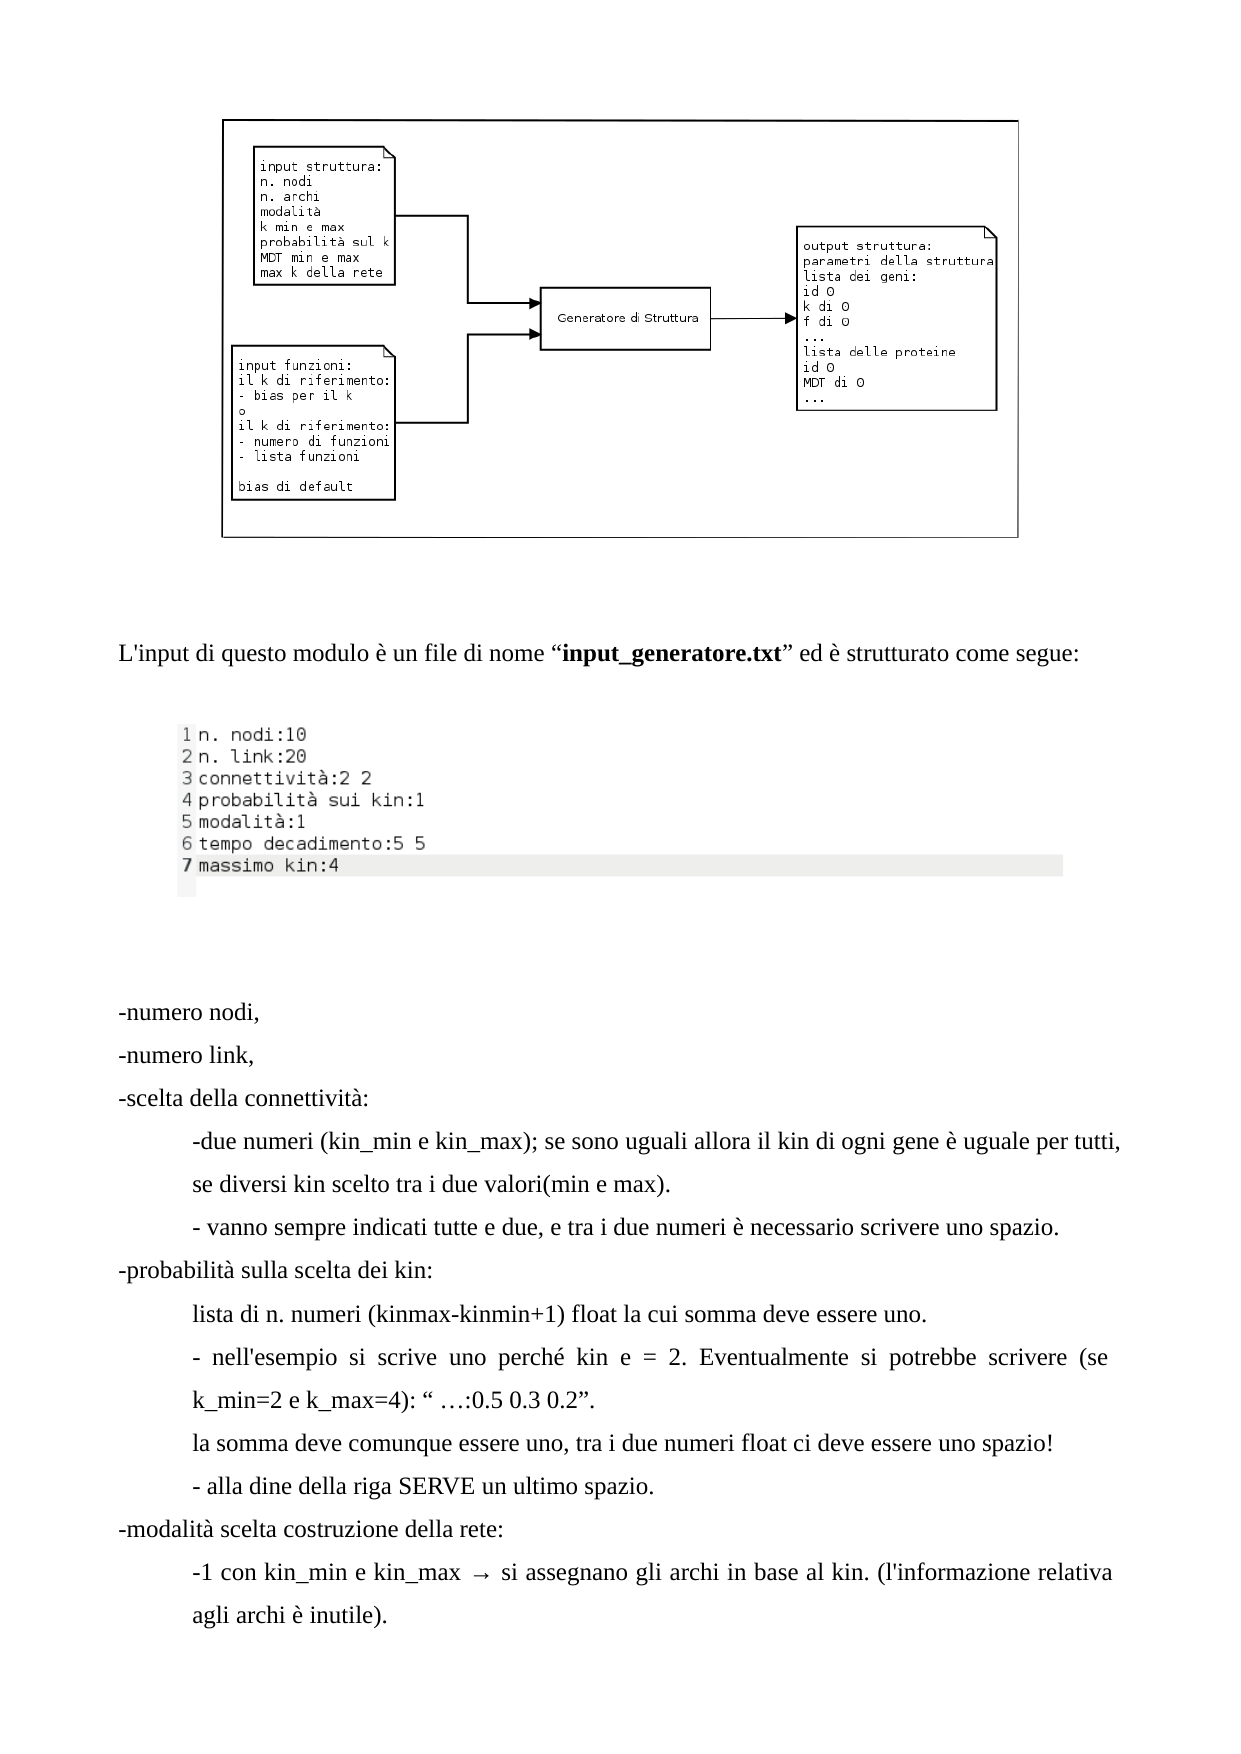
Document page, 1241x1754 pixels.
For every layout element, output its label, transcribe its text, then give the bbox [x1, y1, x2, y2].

text - vanno sempre indicati tutte e due, e tra i due numeri è necessario scrivere uno spazio. [118, 1212, 1122, 1241]
picture [177, 724, 1064, 897]
picture [221, 118, 1019, 538]
text - alla dine della riga SERVE un ultimo spazio. [118, 1471, 1122, 1500]
text -scelta della connettività: [118, 1083, 1122, 1112]
text -numero link, [118, 1040, 1122, 1069]
text la somma deve comunque essere uno, tra i due numeri float ci deve essere uno spazio! [118, 1428, 1122, 1457]
text lista di n. numeri (kinmax-kinmin+1) float la cui somma deve essere uno. [118, 1299, 1122, 1327]
text -1 con kin_min e kin_max → si assegnano gli archi in base al kin. (l'informazione relativa agli archi è inutile). [118, 1557, 1122, 1629]
text - nell'esempio si scrive uno perché kin e = 2. Eventualmente si potrebbe scrivere (se k_min=2 e k_max=4): “ …:0.5 0.3 0.2”. [118, 1342, 1122, 1414]
text L'input di questo modulo è un file di nome “input_generatore.txt” ed è strutturato come segue: [118, 638, 1122, 667]
text -due numeri (kin_min e kin_max); se sono uguali allora il kin di ogni gene è uguale per tutti, se diversi kin scelto tra i due valori(min e max). [118, 1126, 1122, 1198]
text -modalità scelta costruzione della rete: [118, 1514, 1122, 1543]
text -probabilità sulla scelta dei kin: [118, 1256, 1122, 1284]
text -numero nodi, [118, 997, 1122, 1026]
